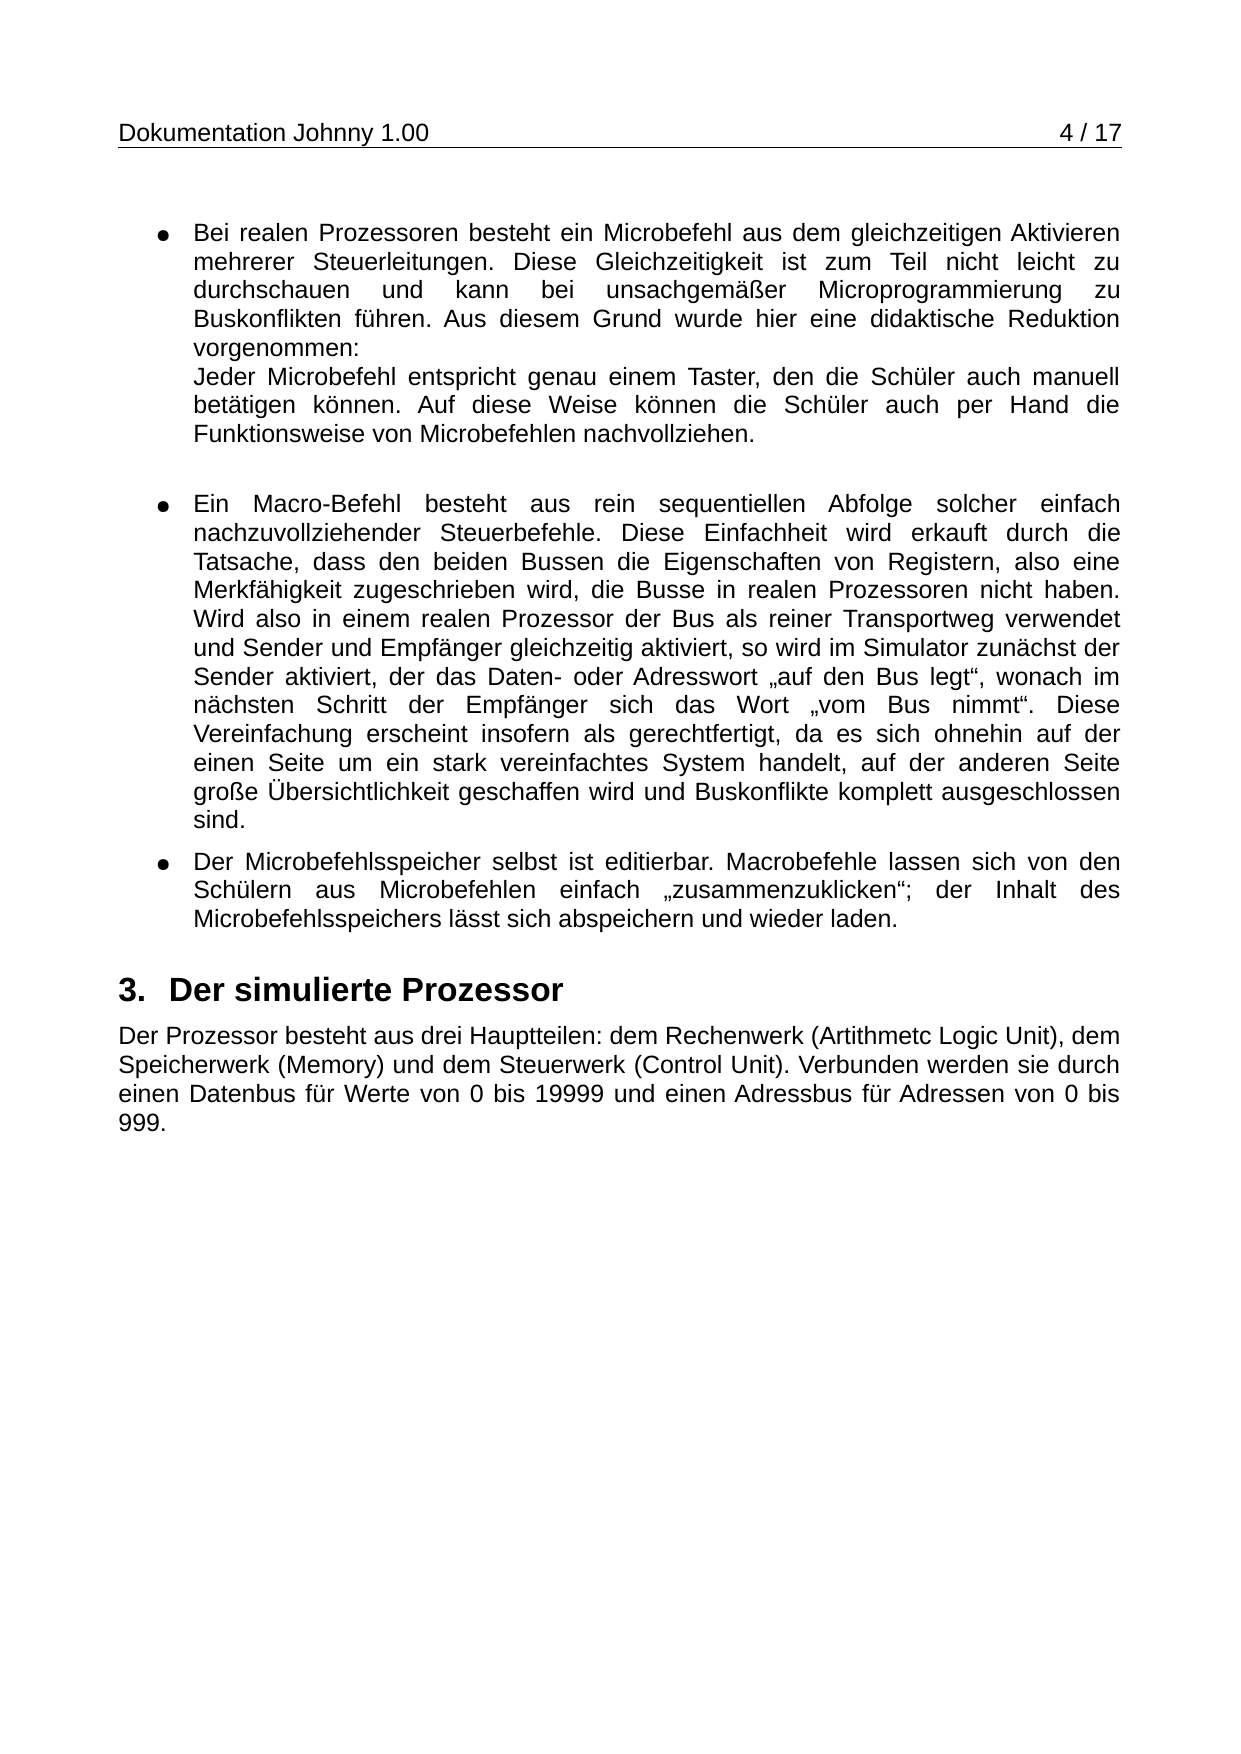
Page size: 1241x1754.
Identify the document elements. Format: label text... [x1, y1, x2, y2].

subtitle Der simulierte Prozessor [118, 970, 1122, 1009]
list Ein Macro-Befehl besteht aus rein sequentiellen Abfolge solcher einfach nachzuvollziehender Steuerbefehle. Diese Einfachheit wird erkauft durch die Tatsache, dass den beiden Bussen die Eigenschaften von Registern, also eine Merkfähigkeit zugeschrieben wird, die Busse in realen Prozessoren nicht haben. Wird also in einem realen Prozessor der Bus als reiner Transportweg verwendet und Sender und Empfänger gleichzeitig aktiviert, so wird im Simulator zunächst der Sender aktiviert, der das Daten- oder Adresswort „auf den Bus legt“, wonach im nächsten Schritt der Empfänger sich das Wort „vom Bus nimmt“. Diese Vereinfachung erscheint insofern als gerechtfertigt, da es sich ohnehin auf der einen Seite um ein stark vereinfachtes System handelt, auf der anderen Seite große Übersichtlichkeit geschaffen wird und Buskonflikte komplett ausgeschlossen sind. [156, 489, 1122, 834]
text Der Prozessor besteht aus drei Hauptteilen: dem Rechenwerk (Artithmetc Logic Unit), dem Speicherwerk (Memory) und dem Steuerwerk (Control Unit). Verbunden werden sie durch einen Datenbus für Werte von 0 bis 19999 und einen Adressbus für Adressen von 0 bis 999. [118, 1021, 1122, 1136]
list Bei realen Prozessoren besteht ein Microbefehl aus dem gleichzeitigen Aktivieren mehrerer Steuerleitungen. Diese Gleichzeitigkeit ist zum Teil nicht leicht zu durchschauen und kann bei unsachgemäßer Microprogrammierung zu Buskonflikten führen. Aus diesem Grund wurde hier eine didaktische Reduktion vorgenommen: Jeder Microbefehl entspricht genau einem Taster, den die Schüler auch manuell betätigen können. Auf diese Weise können die Schüler auch per Hand die Funktionsweise von Microbefehlen nachvollziehen. [156, 218, 1122, 476]
list Der Microbefehlsspeicher selbst ist editierbar. Macrobefehle lassen sich von den Schülern aus Microbefehlen einfach „zusammenzuklicken“; der Inhalt des Microbefehlsspeichers lässt sich abspeichern und wieder laden. [156, 846, 1122, 933]
